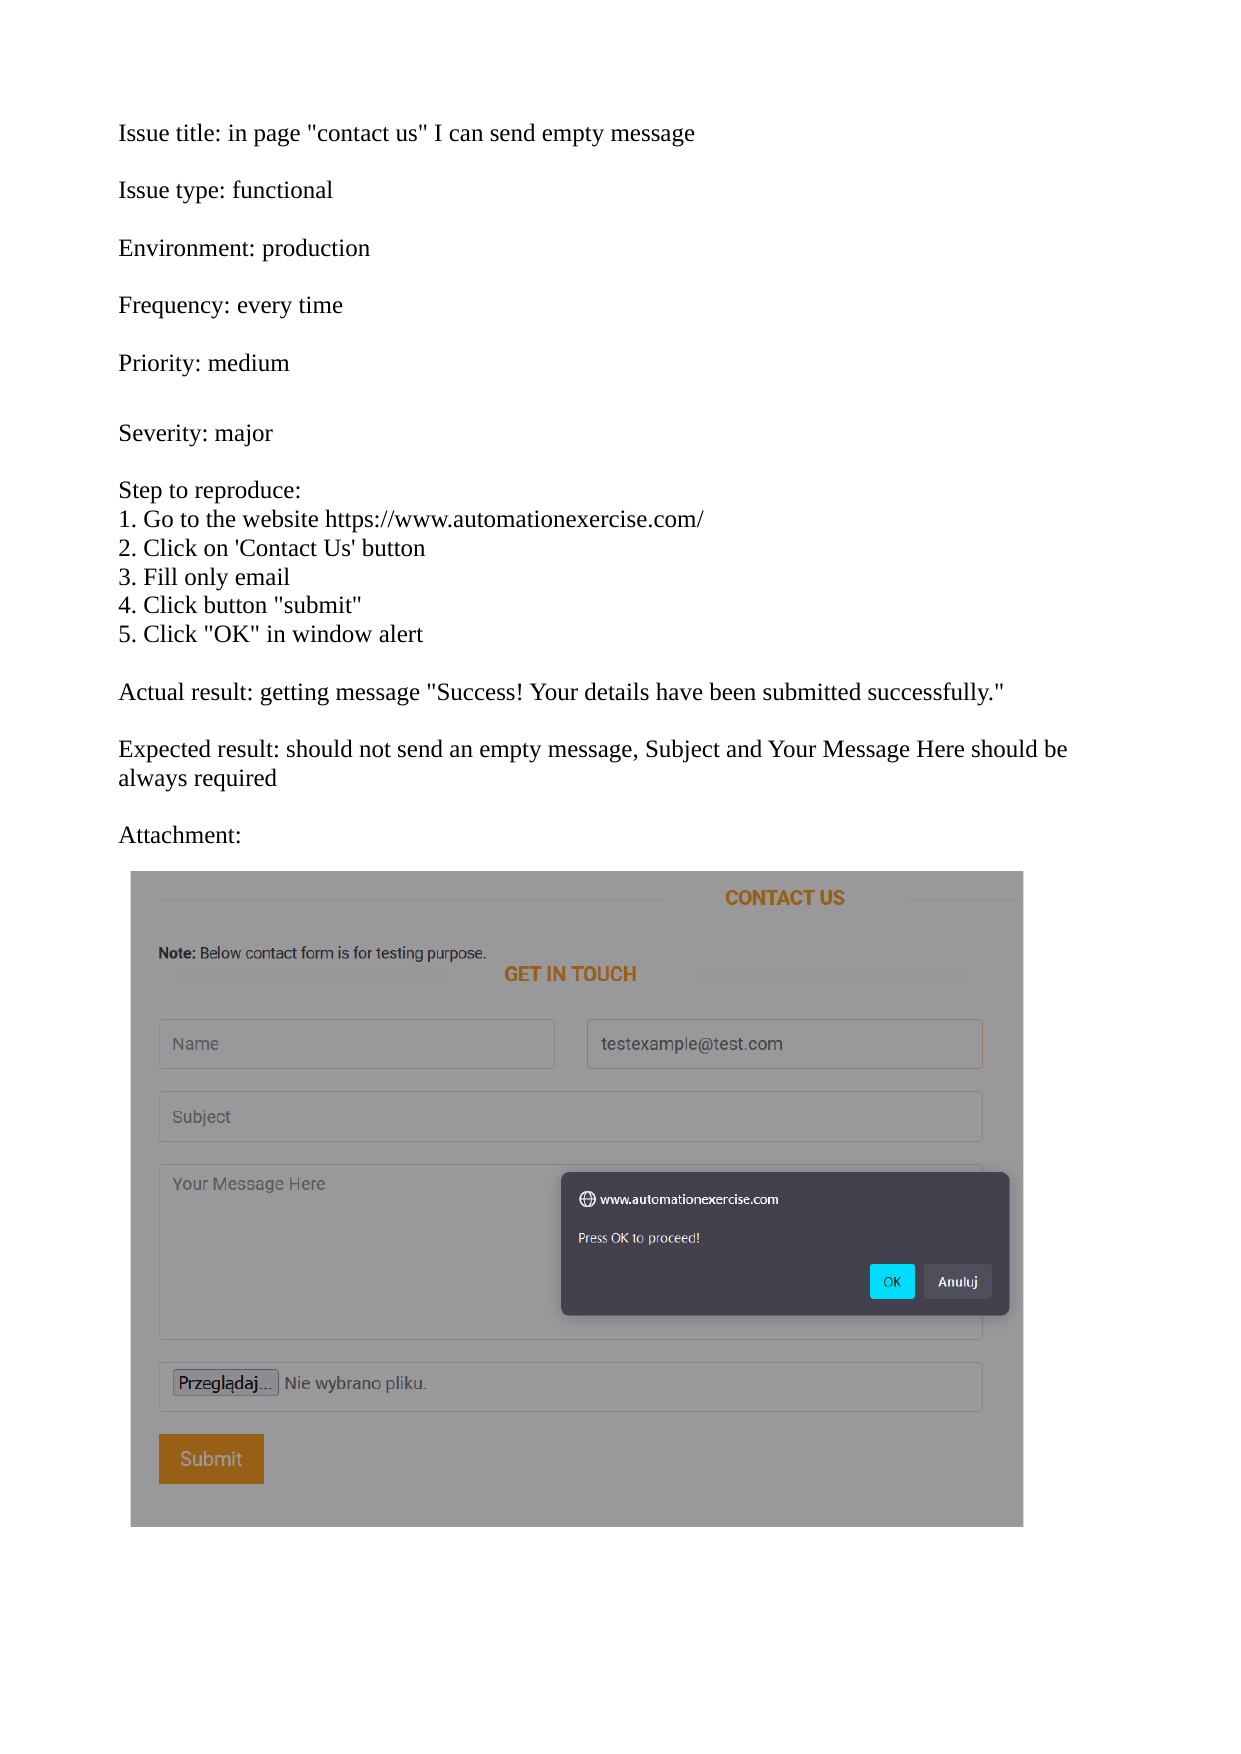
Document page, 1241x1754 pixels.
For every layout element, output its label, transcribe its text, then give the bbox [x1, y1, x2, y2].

text Issue type: functional [118, 176, 1122, 204]
text Actual result: getting message "Success! Your details have been submitted successfully." [118, 677, 1122, 705]
text Attachment: [118, 820, 1122, 849]
text 1. Go to the website https://www.automationexercise.com/ [118, 504, 1122, 533]
text Issue title: in page "contact us" I can send empty message [118, 118, 1122, 147]
text Step to reproduce: [118, 475, 1122, 504]
text 3. Fill only email [118, 562, 1122, 590]
text Environment: production [118, 233, 1122, 262]
text 5. Click "OK" in window alert [118, 619, 1122, 648]
text 2. Click on 'Contact Us' button [118, 533, 1122, 562]
text Expected result: should not send an empty message, Subject and Your Message Here should be always required [118, 734, 1122, 792]
text Severity: major [118, 418, 1122, 447]
text 4. Click button "submit" [118, 590, 1122, 619]
text Frequency: every time [118, 291, 1122, 319]
picture [130, 871, 1024, 1527]
text Priority: medium [118, 348, 1122, 377]
